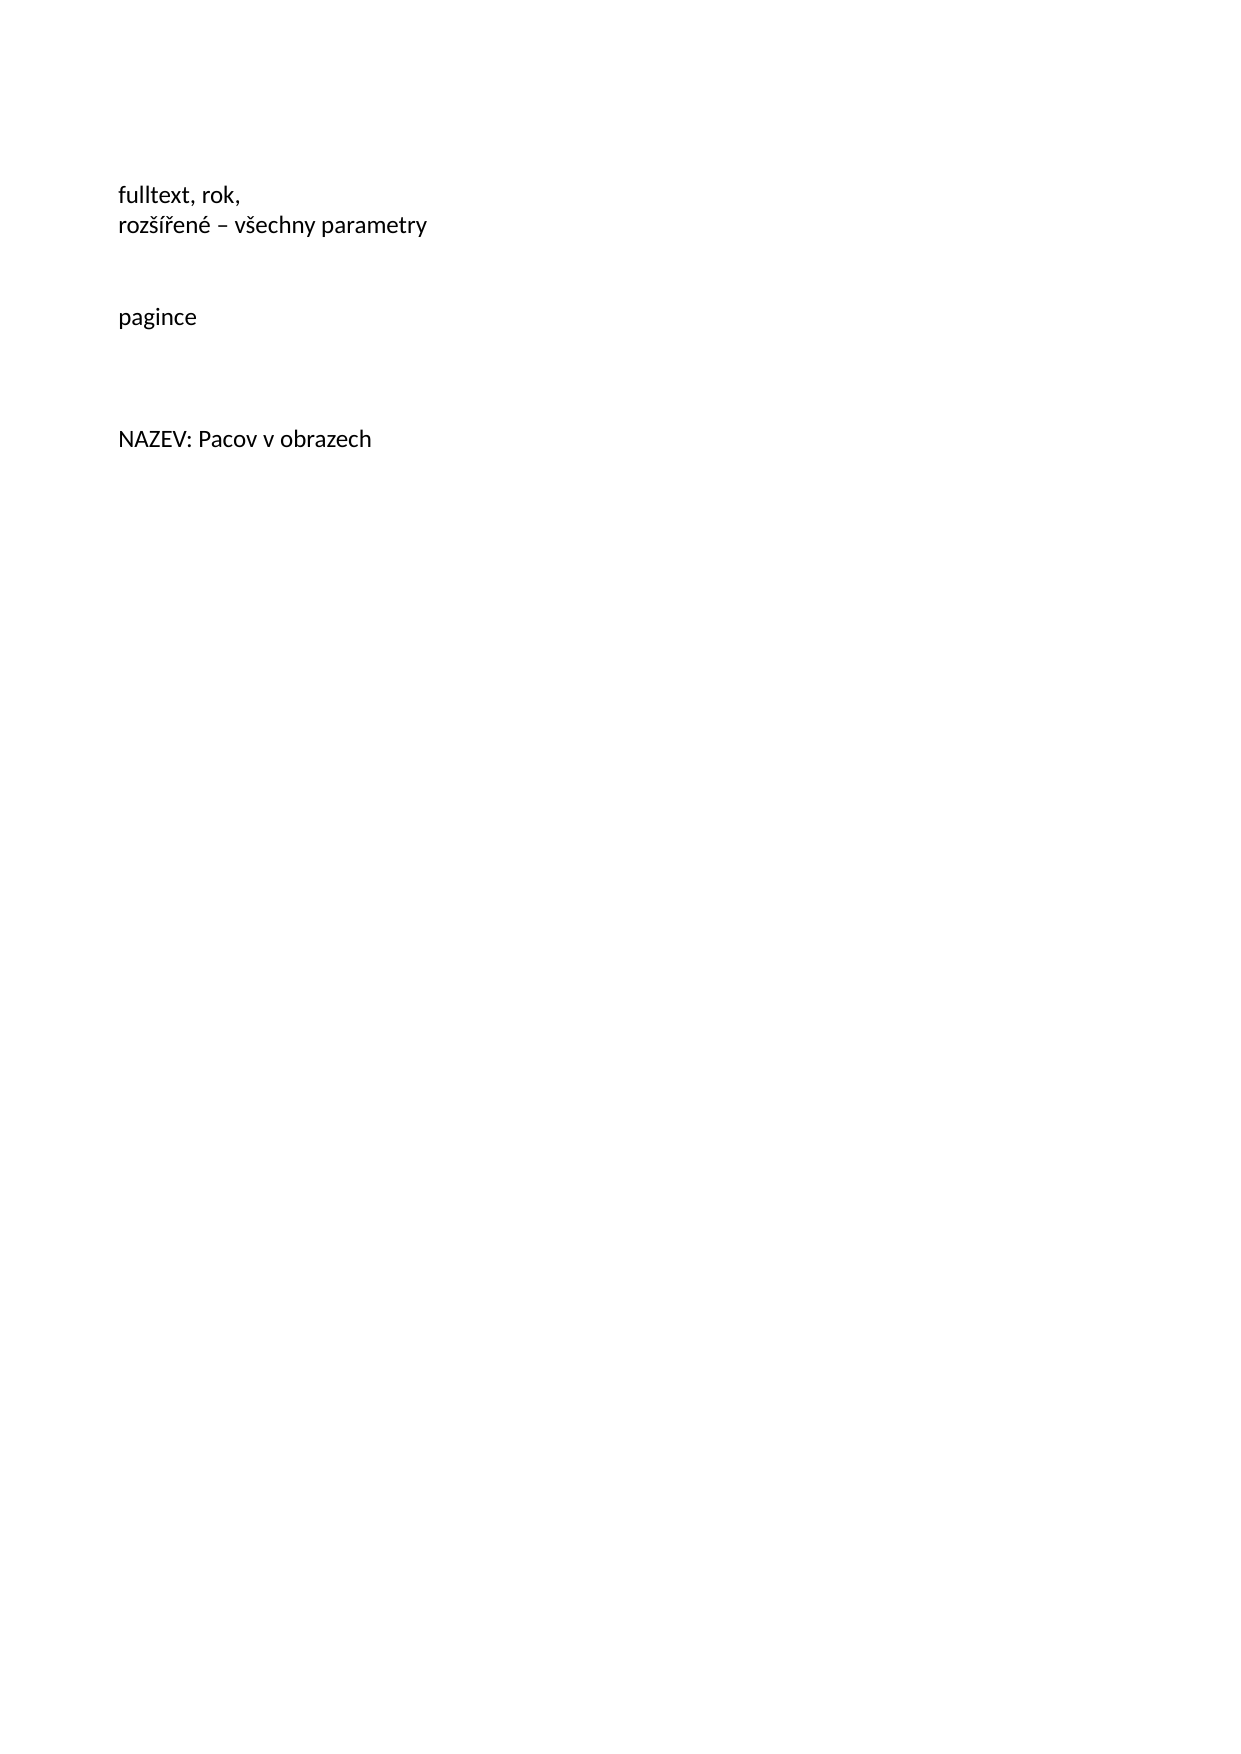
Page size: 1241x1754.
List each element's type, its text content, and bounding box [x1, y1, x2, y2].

text NAZEV: Pacov v obrazech [118, 423, 1122, 454]
text fulltext, rok, [118, 179, 1122, 210]
text rozšířené – všechny parametry [118, 210, 1122, 240]
text pagince [118, 301, 1122, 332]
